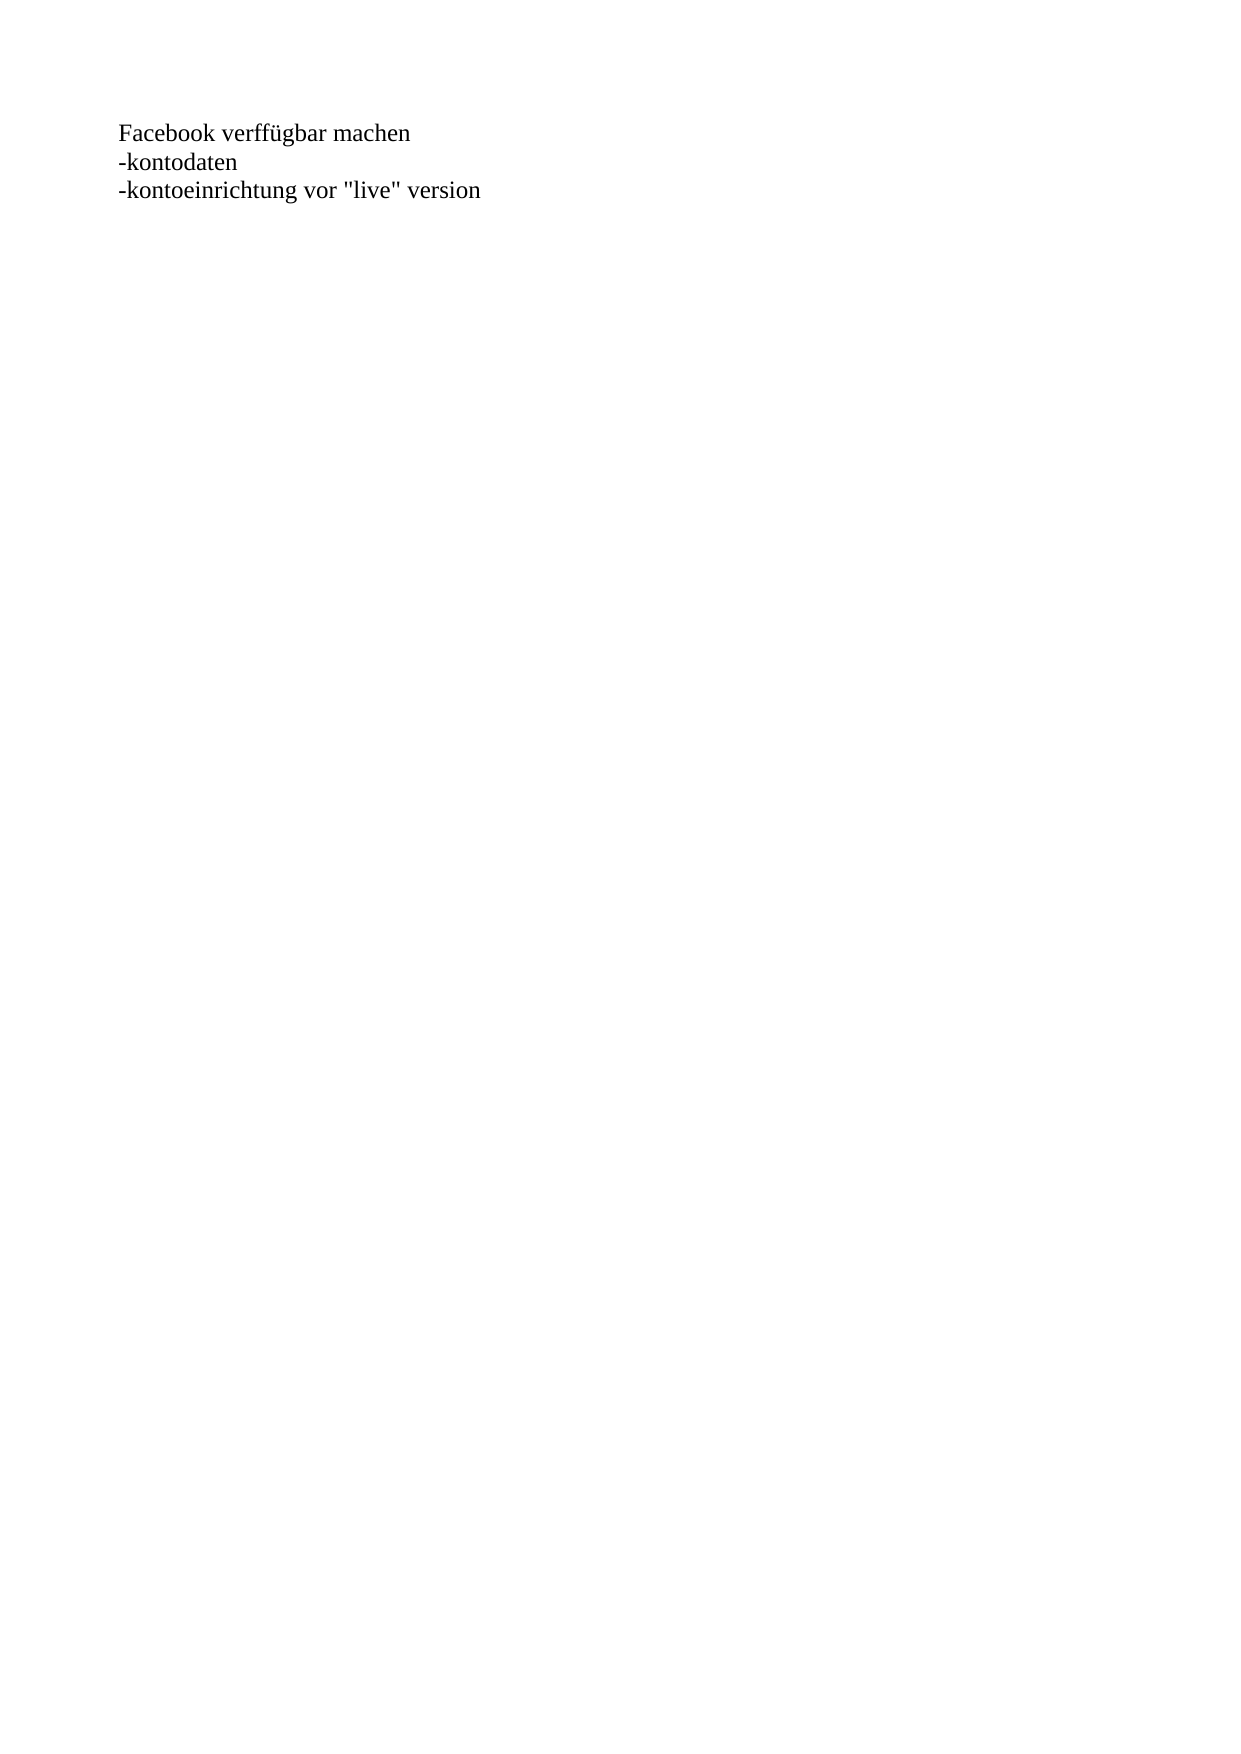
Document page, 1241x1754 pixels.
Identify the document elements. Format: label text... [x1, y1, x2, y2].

text -kontodaten [118, 147, 1122, 176]
text -kontoeinrichtung vor "live" version [118, 176, 1122, 204]
text Facebook verffügbar machen [118, 118, 1122, 147]
